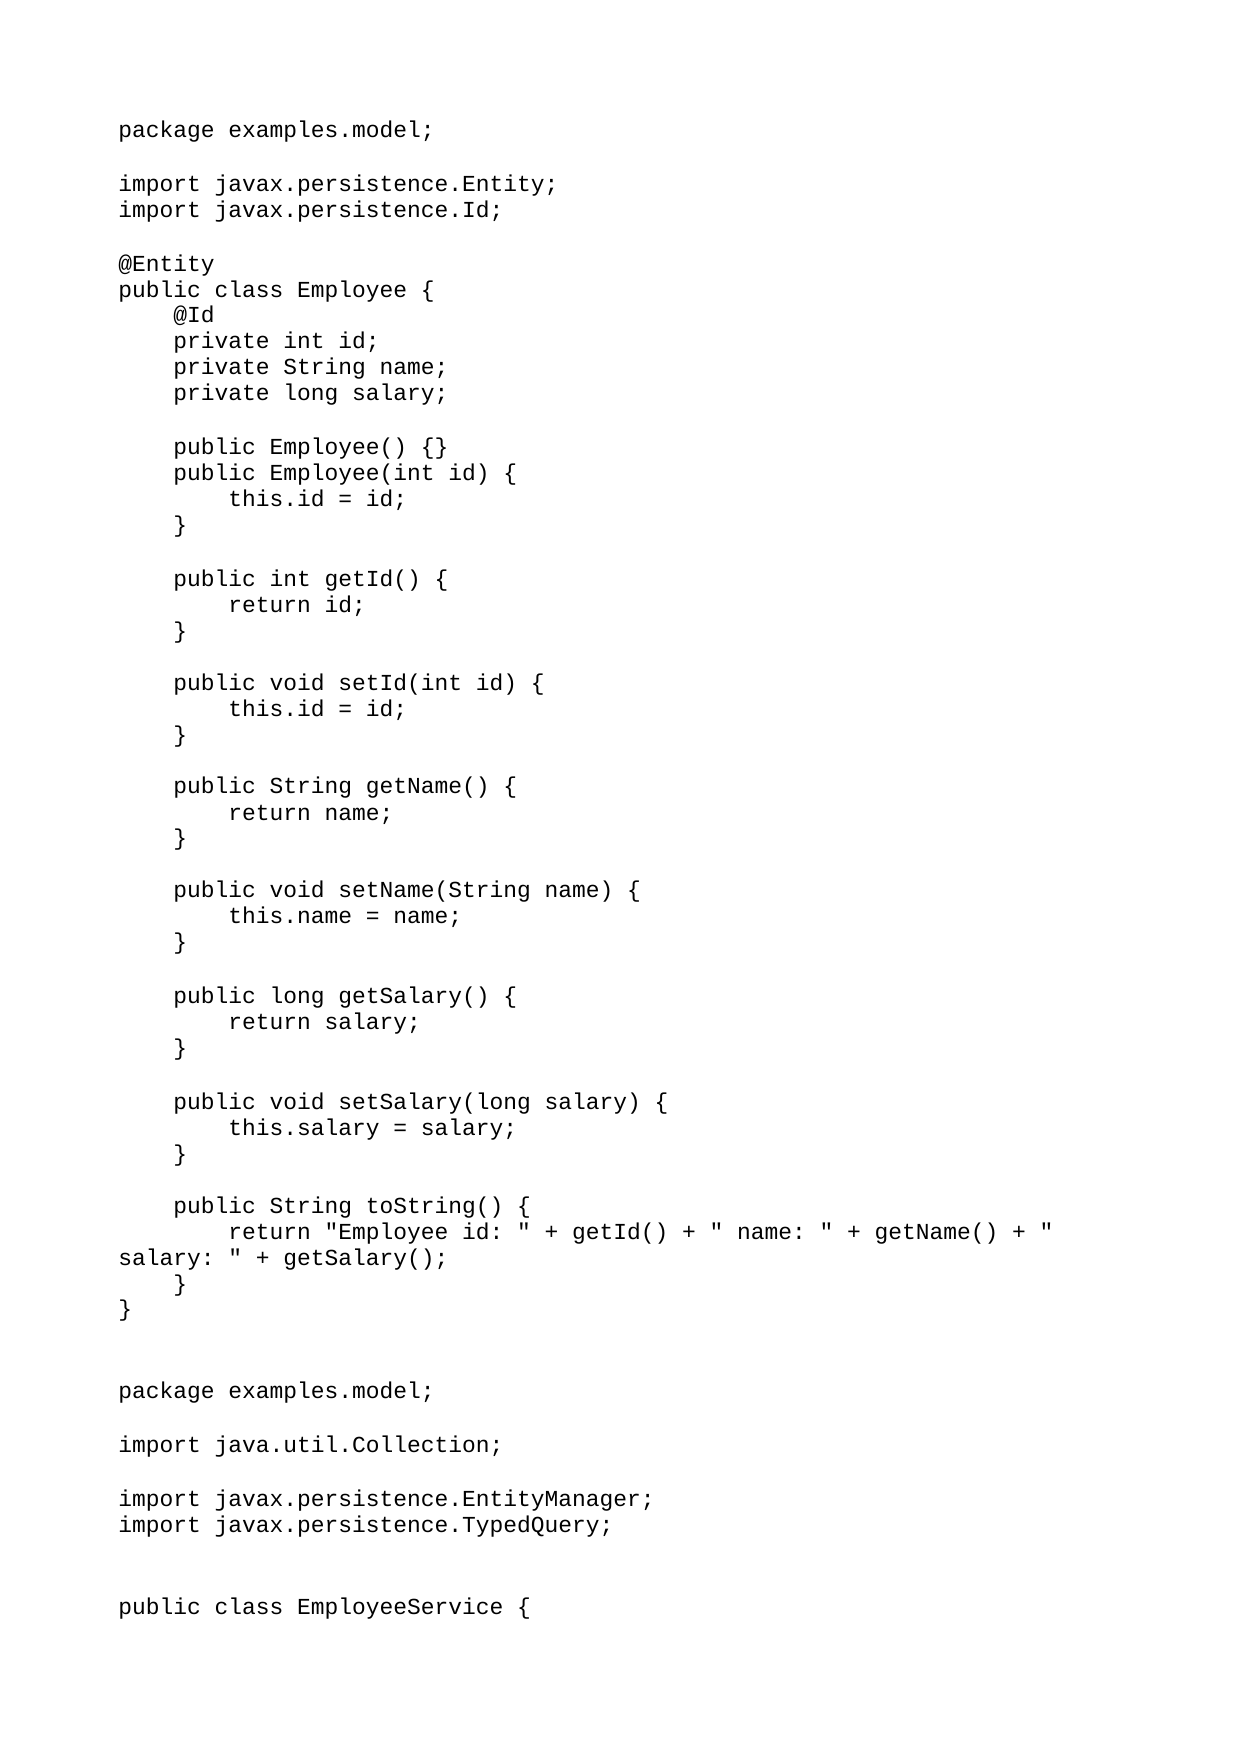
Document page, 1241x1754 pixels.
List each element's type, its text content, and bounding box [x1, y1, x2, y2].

text private String name; [118, 356, 1122, 382]
text public class EmployeeService { [118, 1596, 1122, 1622]
text public void setName(String name) { [118, 879, 1122, 904]
text } [118, 827, 1122, 853]
text import javax.persistence.EntityManager; [118, 1488, 1122, 1514]
text public String getName() { [118, 775, 1122, 801]
text private int id; [118, 330, 1122, 356]
text import java.util.Collection; [118, 1434, 1122, 1460]
text public void setId(int id) { [118, 671, 1122, 697]
text public long getSalary() { [118, 984, 1122, 1010]
text return "Employee id: " + getId() + " name: " + getName() + " salary: " + getSalary(); [118, 1220, 1122, 1272]
text return name; [118, 801, 1122, 827]
text } [118, 513, 1122, 539]
text return salary; [118, 1010, 1122, 1036]
text } [118, 1036, 1122, 1062]
text public int getId() { [118, 567, 1122, 593]
text import javax.persistence.Entity; [118, 172, 1122, 198]
text } [118, 619, 1122, 645]
text package examples.model; [118, 118, 1122, 144]
text this.salary = salary; [118, 1116, 1122, 1142]
text import javax.persistence.Id; [118, 198, 1122, 224]
text this.id = id; [118, 487, 1122, 513]
text public Employee() {} [118, 436, 1122, 462]
text this.id = id; [118, 697, 1122, 723]
text this.name = name; [118, 904, 1122, 931]
text public Employee(int id) { [118, 462, 1122, 487]
text package examples.model; [118, 1380, 1122, 1406]
text } [118, 723, 1122, 749]
text return id; [118, 593, 1122, 619]
text private long salary; [118, 382, 1122, 408]
text } [118, 1298, 1122, 1324]
text } [118, 1142, 1122, 1168]
text public String toString() { [118, 1194, 1122, 1220]
text @Id [118, 304, 1122, 330]
text import javax.persistence.TypedQuery; [118, 1514, 1122, 1539]
text @Entity [118, 252, 1122, 278]
text } [118, 931, 1122, 956]
text public class Employee { [118, 278, 1122, 304]
text public void setSalary(long salary) { [118, 1090, 1122, 1116]
text } [118, 1272, 1122, 1298]
